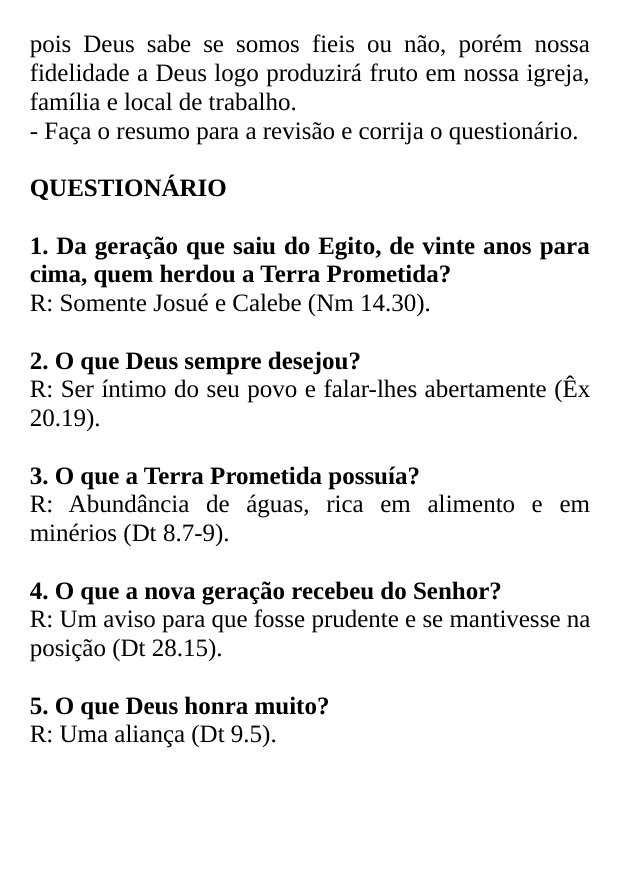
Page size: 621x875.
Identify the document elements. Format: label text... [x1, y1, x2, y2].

text R: Somente Josué e Calebe (Nm 14.30). [29, 288, 591, 317]
text R: Abundância de águas, rica em alimento e em minérios (Dt 8.7-9). [29, 489, 591, 547]
text 1. Da geração que saiu do Egito, de vinte anos para cima, quem herdou a Terra Prometida? [29, 231, 591, 288]
text 2. O que Deus sempre desejou? [29, 346, 591, 374]
text 3. O que a Terra Prometida possuía? [29, 461, 591, 489]
text R: Um aviso para que fosse prudente e se mantivesse na posição (Dt 28.15). [29, 604, 591, 662]
text 5. O que Deus honra muito? [29, 691, 591, 719]
text pois Deus sabe se somos fieis ou não, porém nossa fidelidade a Deus logo produzirá fruto em nossa igreja, família e local de trabalho. [29, 29, 591, 116]
text - Faça o resumo para a revisão e corrija o questionário. [29, 116, 591, 144]
text 4. O que a nova geração recebeu do Senhor? [29, 576, 591, 604]
text R: Ser íntimo do seu povo e falar-lhes abertamente (Êx 20.19). [29, 374, 591, 432]
text R: Uma aliança (Dt 9.5). [29, 719, 591, 748]
text QUESTIONÁRIO [29, 173, 591, 202]
